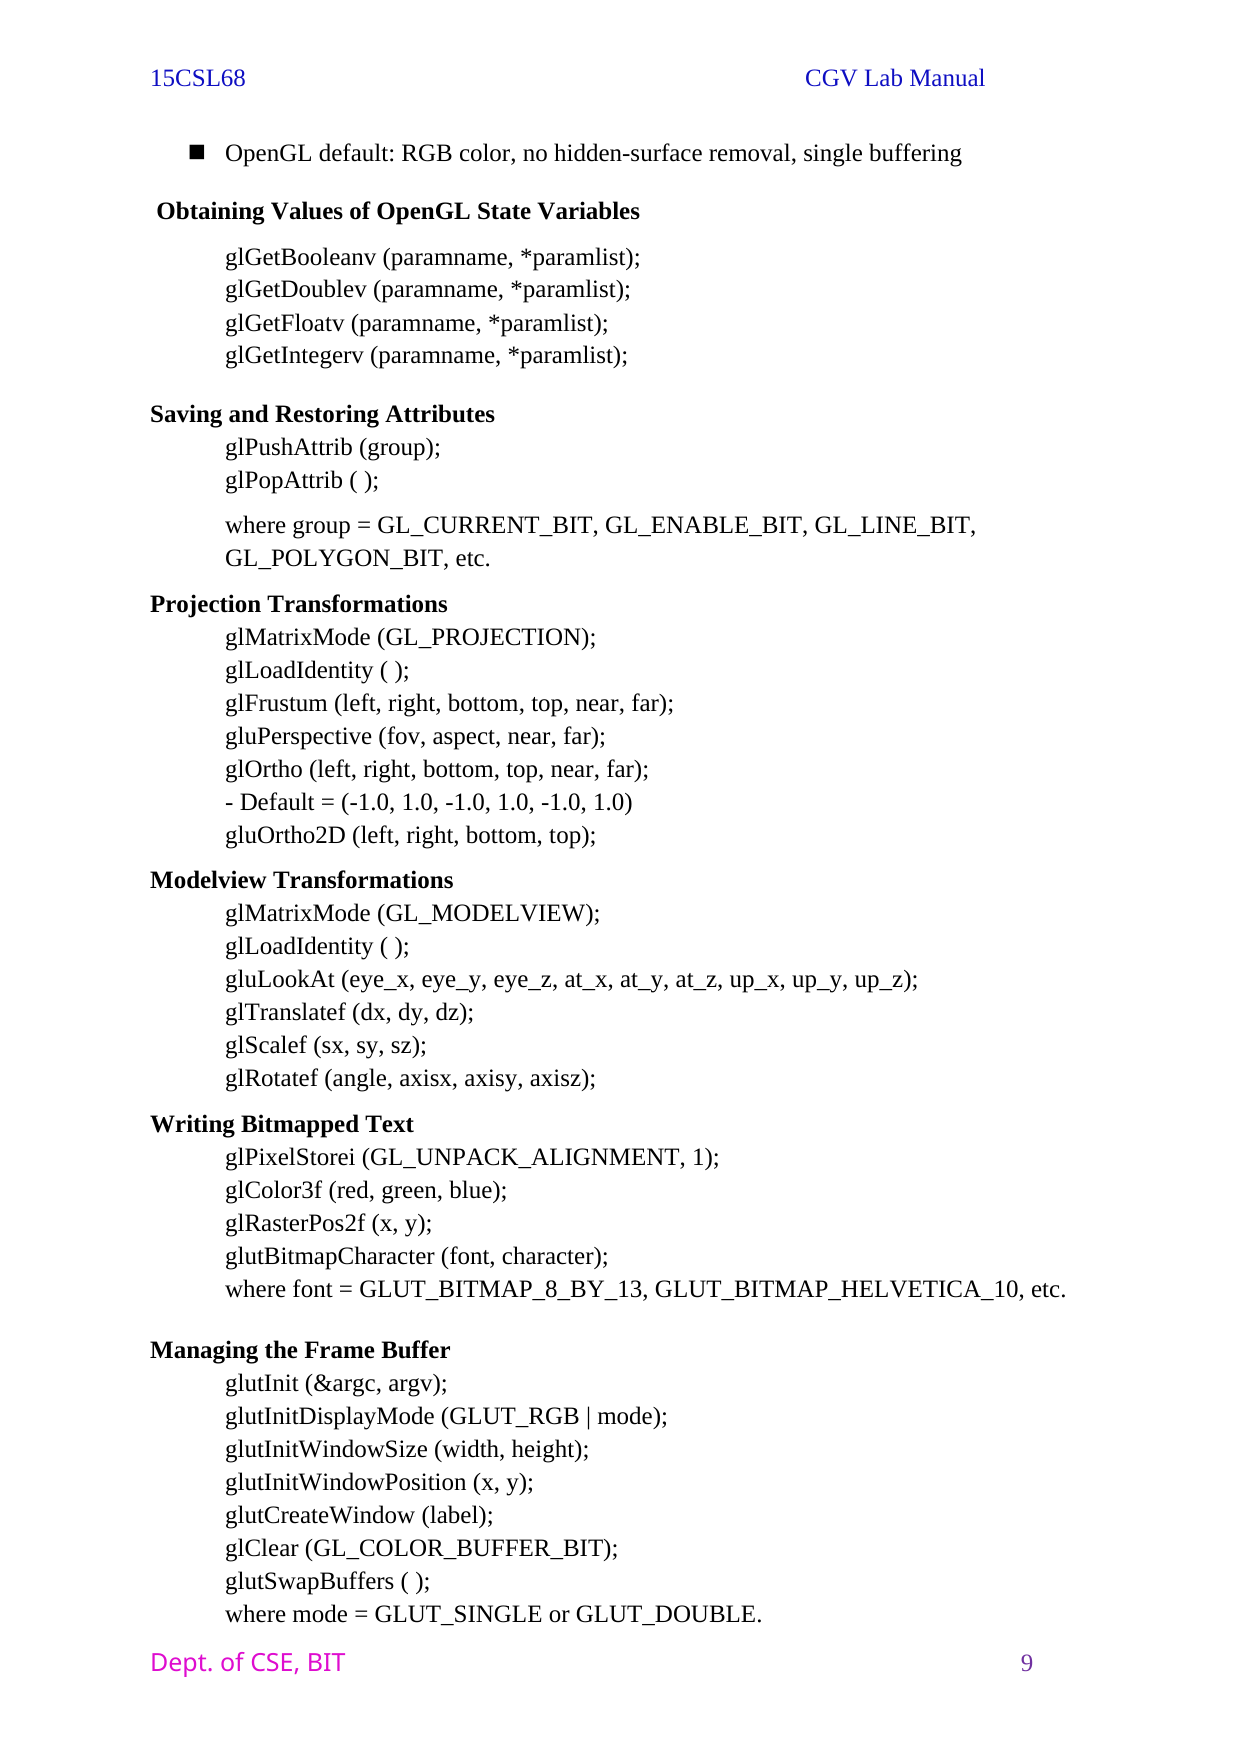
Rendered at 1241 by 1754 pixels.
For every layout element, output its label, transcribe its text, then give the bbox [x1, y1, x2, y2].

text glPixelStorei (GL_UNPACK_ALIGNMENT, 1); glColor3f (red, green, blue); glRasterPos2f (x, y); glutBitmapCharacter (font, character); [225, 1142, 1165, 1270]
list OpenGL default: RGB color, no hidden-surface removal, single buffering [187, 138, 1165, 167]
text glPushAttrib (group); glPopAttrib ( ); [225, 432, 1165, 493]
text Saving and Restoring Attributes [150, 399, 1165, 427]
text Projection Transformations [150, 589, 1165, 617]
text Writing Bitmapped Text [150, 1109, 1165, 1138]
text - Default = (-1.0, 1.0, -1.0, 1.0, -1.0, 1.0) gluOrtho2D (left, right, bottom, top); [225, 787, 1165, 849]
text glMatrixMode (GL_MODELVIEW); glLoadIdentity ( ); gluLookAt (eye_x, eye_y, eye_z, at_x, at_y, at_z, up_x, up_y, up_z); glTranslatef (dx, dy, dz); glScalef (sx, sy, sz); glRotatef (angle, axisx, axisy, axisz); [225, 898, 1165, 1092]
text Managing the Frame Buffer [150, 1335, 1165, 1363]
text glMatrixMode (GL_PROJECTION); glLoadIdentity ( ); glFrustum (left, right, bottom, top, near, far); gluPerspective (fov, aspect, near, far); glOrtho (left, right, bottom, top, near, far); [225, 622, 1165, 783]
text where font = GLUT_BITMAP_8_BY_13, GLUT_BITMAP_HELVETICA_10, etc. [225, 1274, 1165, 1303]
text where mode = GLUT_SINGLE or GLUT_DOUBLE. [225, 1599, 1165, 1628]
text where group = GL_CURRENT_BIT, GL_ENABLE_BIT, GL_LINE_BIT, GL_POLYGON_BIT, etc. [225, 510, 1165, 572]
text glutInit (&argc, argv); glutInitDisplayMode (GLUT_RGB | mode); glutInitWindowSize (width, height); glutInitWindowPosition (x, y); glutCreateWindow (label); glClear (GL_COLOR_BUFFER_BIT); glutSwapBuffers ( ); [225, 1368, 1165, 1595]
text Obtaining Values of OpenGL State Variables [150, 196, 1165, 225]
text Modelview Transformations [150, 865, 1165, 894]
text glGetBooleanv (paramname, *paramlist); glGetDoublev (paramname, *paramlist); glGetFloatv (paramname, *paramlist); glGetIntegerv (paramname, *paramlist); [225, 242, 1165, 369]
